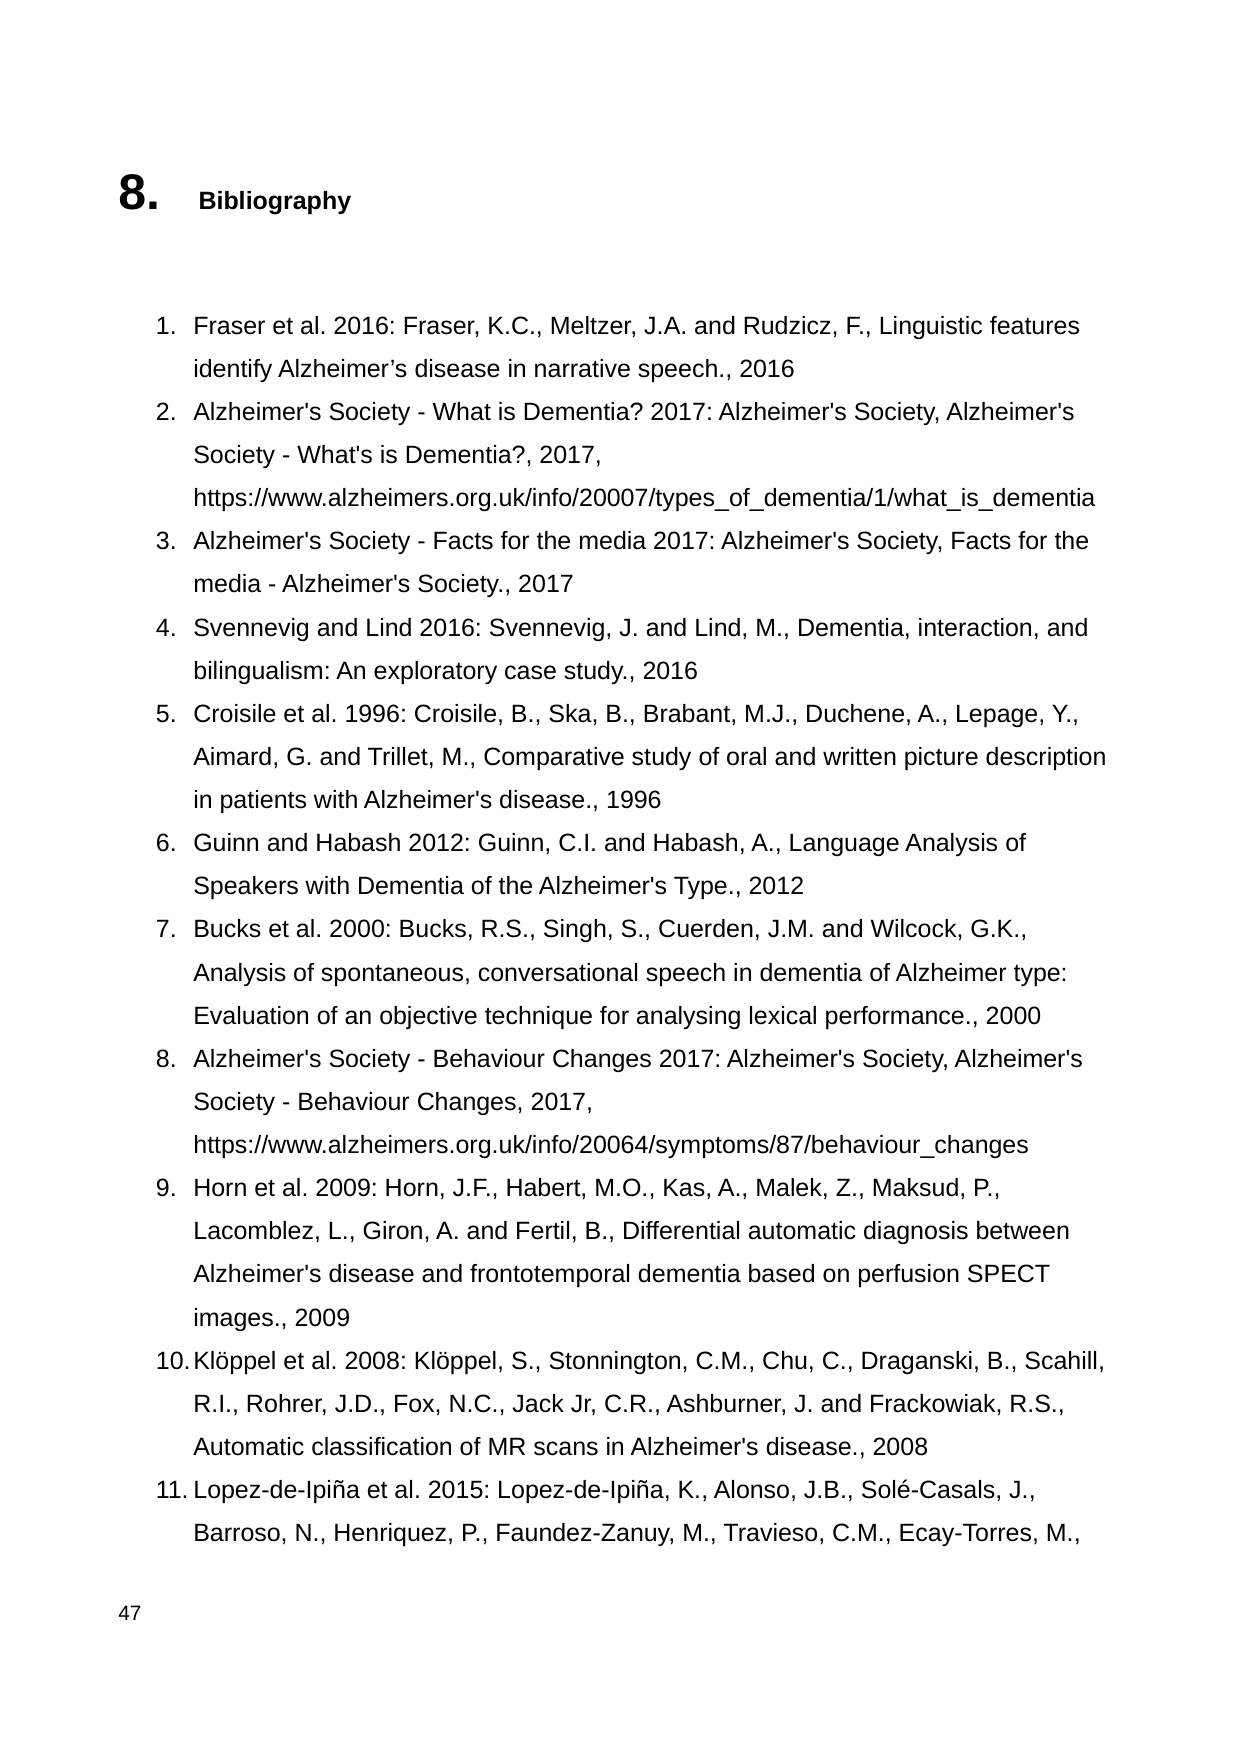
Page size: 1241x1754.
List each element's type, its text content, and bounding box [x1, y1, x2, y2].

list Lopez-de-Ipiña et al. 2015: Lopez-de-Ipiña, K., Alonso, J.B., Solé-Casals, J., Barroso, N., Henriquez, P., Faundez-Zanuy, M., Travieso, C.M., Ecay-Torres, M., [156, 1475, 1122, 1547]
list Guinn and Habash 2012: Guinn, C.I. and Habash, A., Language Analysis of Speakers with Dementia of the Alzheimer's Type., 2012 [156, 828, 1122, 900]
list Alzheimer's Society - Behaviour Changes 2017: Alzheimer's Society, Alzheimer's Society - Behaviour Changes, 2017, https://www.alzheimers.org.uk/info/20064/symptoms/87/behaviour_changes [156, 1044, 1122, 1159]
list Fraser et al. 2016: Fraser, K.C., Meltzer, J.A. and Rudzicz, F., Linguistic features identify Alzheimer’s disease in narrative speech., 2016 [156, 311, 1122, 382]
list Croisile et al. 1996: Croisile, B., Ska, B., Brabant, M.J., Duchene, A., Lepage, Y., Aimard, G. and Trillet, M., Comparative study of oral and written picture description in patients with Alzheimer's disease., 1996 [156, 699, 1122, 814]
list Bucks et al. 2000: Bucks, R.S., Singh, S., Cuerden, J.M. and Wilcock, G.K., Analysis of spontaneous, conversational speech in dementia of Alzheimer type: Evaluation of an objective technique for analysing lexical performance., 2000 [156, 914, 1122, 1029]
subtitle Bibliography [118, 162, 1122, 220]
list Alzheimer's Society - Facts for the media 2017: Alzheimer's Society, Facts for the media - Alzheimer's Society., 2017 [156, 526, 1122, 598]
list Alzheimer's Society - What is Dementia? 2017: Alzheimer's Society, Alzheimer's Society - What's is Dementia?, 2017, https://www.alzheimers.org.uk/info/20007/types_of_dementia/1/what_is_dementia [156, 397, 1122, 512]
list Horn et al. 2009: Horn, J.F., Habert, M.O., Kas, A., Malek, Z., Maksud, P., Lacomblez, L., Giron, A. and Fertil, B., Differential automatic diagnosis between Alzheimer's disease and frontotemporal dementia based on perfusion SPECT images., 2009 [156, 1173, 1122, 1331]
list Svennevig and Lind 2016: Svennevig, J. and Lind, M., Dementia, interaction, and bilingualism: An exploratory case study., 2016 [156, 612, 1122, 684]
list Klöppel et al. 2008: Klöppel, S., Stonnington, C.M., Chu, C., Draganski, B., Scahill, R.I., Rohrer, J.D., Fox, N.C., Jack Jr, C.R., Ashburner, J. and Frackowiak, R.S., Automatic classification of MR scans in Alzheimer's disease., 2008 [156, 1346, 1122, 1461]
